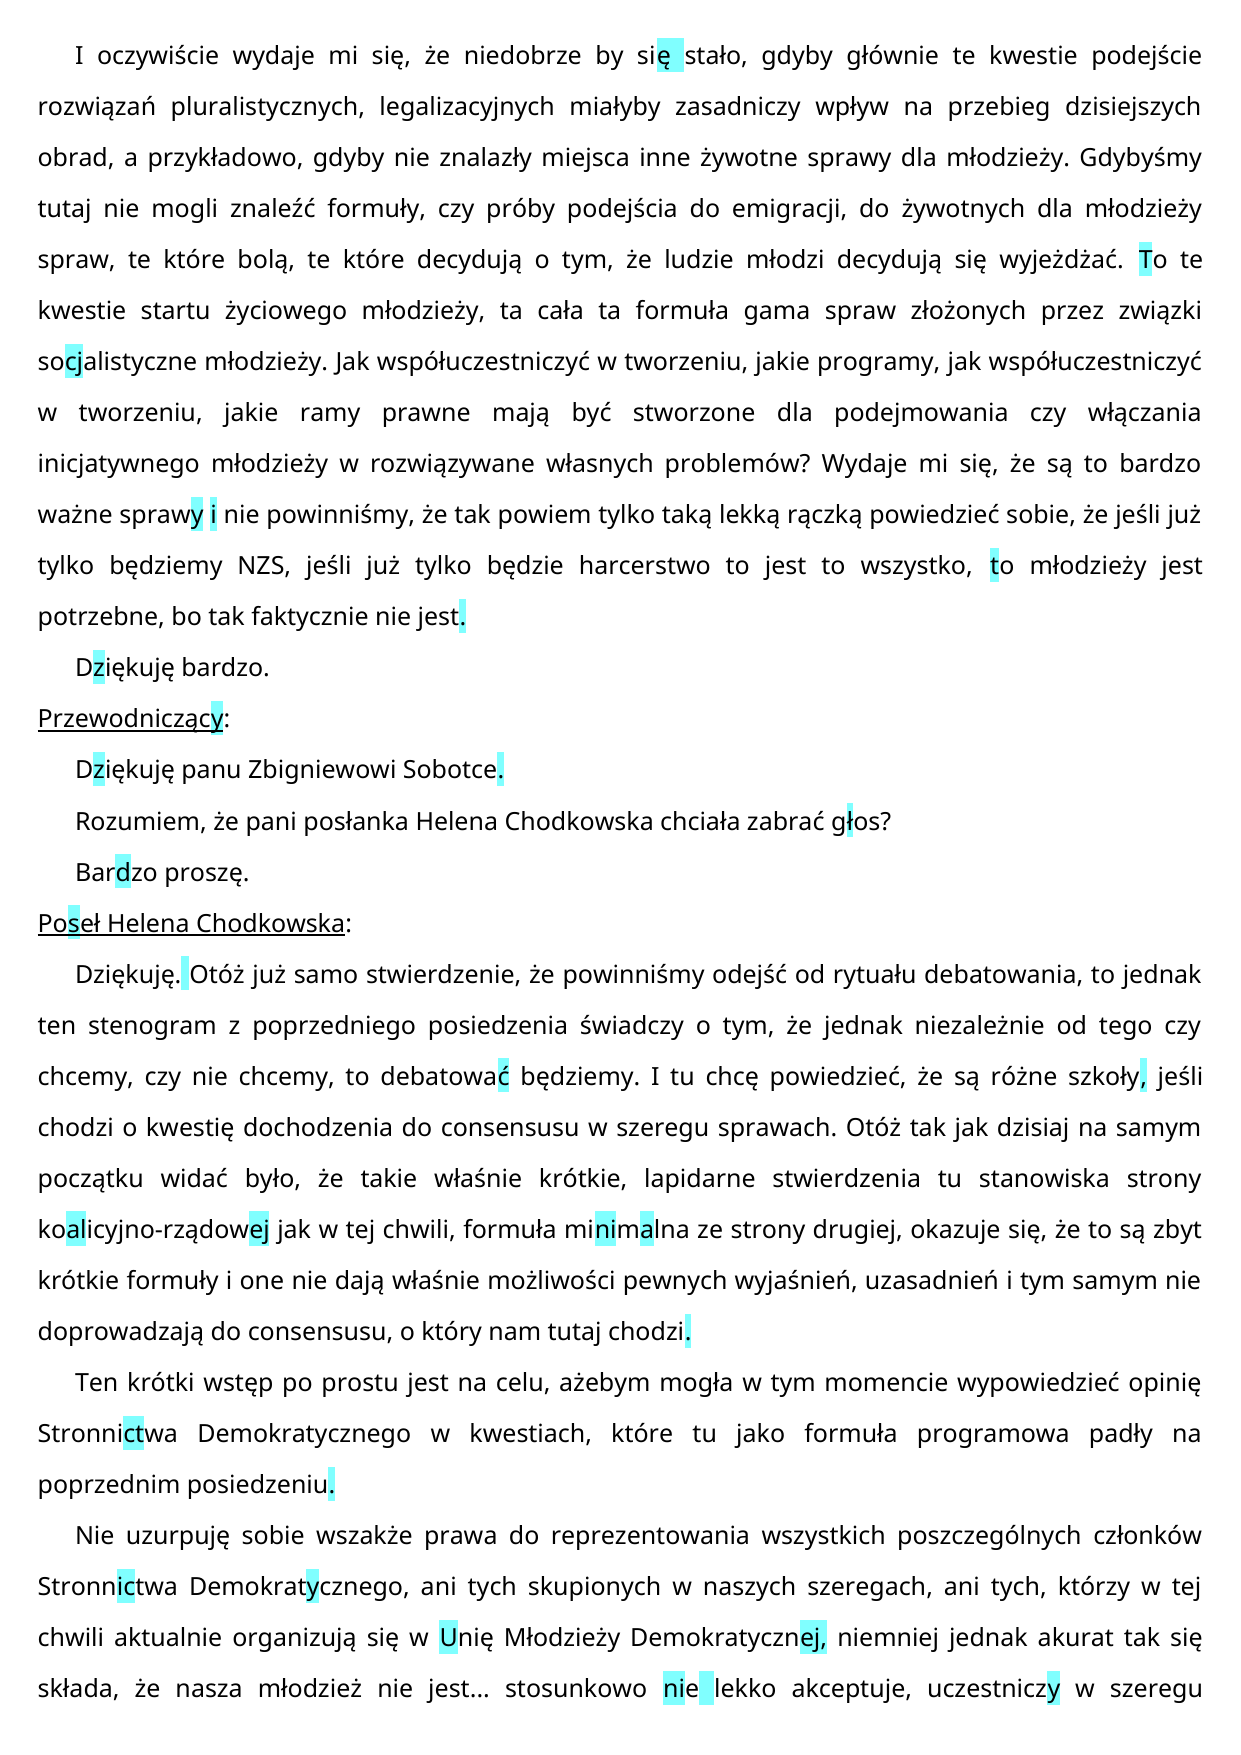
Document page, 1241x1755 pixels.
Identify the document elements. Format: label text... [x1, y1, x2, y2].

text Nie uzurpuję sobie wszakże prawa do reprezentowania wszystkich poszczególnych członków Stronnictwa Demokratycznego, ani tych skupionych w naszych szeregach, ani tych, którzy w tej chwili aktualnie organizują się w Unię Młodzieży Demokratycznej, niemniej jednak akurat tak się składa, że nasza młodzież nie jest... stosunkowo nie lekko akceptuje, uczestniczy w szeregu [37, 1518, 1203, 1705]
text I oczywiście wydaje mi się, że niedobrze by się stało, gdyby głównie te kwestie podejście rozwiązań pluralistycznych, legalizacyjnych miałyby zasadniczy wpływ na przebieg dzisiejszych obrad, a przykładowo, gdyby nie znalazły miejsca inne żywotne sprawy dla młodzieży. Gdybyśmy tutaj nie mogli znaleźć formuły, czy próby podejścia do emigracji, do żywotnych dla młodzieży spraw, te które bolą, te które decydują o tym, że ludzie młodzi decydują się wyjeżdżać. To te kwestie startu życiowego młodzieży, ta cała ta formuła gama spraw złożonych przez związki socjalistyczne młodzieży. Jak współuczestniczyć w tworzeniu, jakie programy, jak współuczestniczyć w tworzeniu, jakie ramy prawne mają być stworzone dla podejmowania czy włączania inicjatywnego młodzieży w rozwiązywane własnych problemów? Wydaje mi się, że są to bardzo ważne sprawy i nie powinniśmy, że tak powiem tylko taką lekką rączką powiedzieć sobie, że jeśli już tylko będziemy NZS, jeśli już tylko będzie harcerstwo to jest to wszystko, to młodzieży jest potrzebne, bo tak faktycznie nie jest. [37, 37, 1203, 633]
text Dziękuję. Otóż już samo stwierdzenie, że powinniśmy odejść od rytuału debatowania, to jednak ten stenogram z poprzedniego posiedzenia świadczy o tym, że jednak niezależnie od tego czy chcemy, czy nie chcemy, to debatować będziemy. I tu chcę powiedzieć, że są różne szkoły, jeśli chodzi o kwestię dochodzenia do consensusu w szeregu sprawach. Otóż tak jak dzisiaj na samym początku widać było, że takie właśnie krótkie, lapidarne stwierdzenia tu stanowiska strony koalicyjno-rządowej jak w tej chwili, formuła minimalna ze strony drugiej, okazuje się, że to są zbyt krótkie formuły i one nie dają właśnie możliwości pewnych wyjaśnień, uzasadnień i tym samym nie doprowadzają do consensusu, o który nam tutaj chodzi. [37, 956, 1203, 1348]
text Przewodniczący: [37, 701, 1203, 735]
text Ten krótki wstęp po prostu jest na celu, ażebym mogła w tym momencie wypowiedzieć opinię Stronnictwa Demokratycznego w kwestiach, które tu jako formuła programowa padły na poprzednim posiedzeniu. [37, 1364, 1203, 1501]
text Poseł Helena Chodkowska: [37, 905, 1203, 939]
text Dziękuję bardzo. [37, 650, 1203, 684]
text Bardzo proszę. [37, 854, 1203, 888]
text Rozumiem, że pani posłanka Helena Chodkowska chciała zabrać głos? [37, 803, 1203, 837]
text Dziękuję panu Zbigniewowi Sobotce. [37, 752, 1203, 786]
